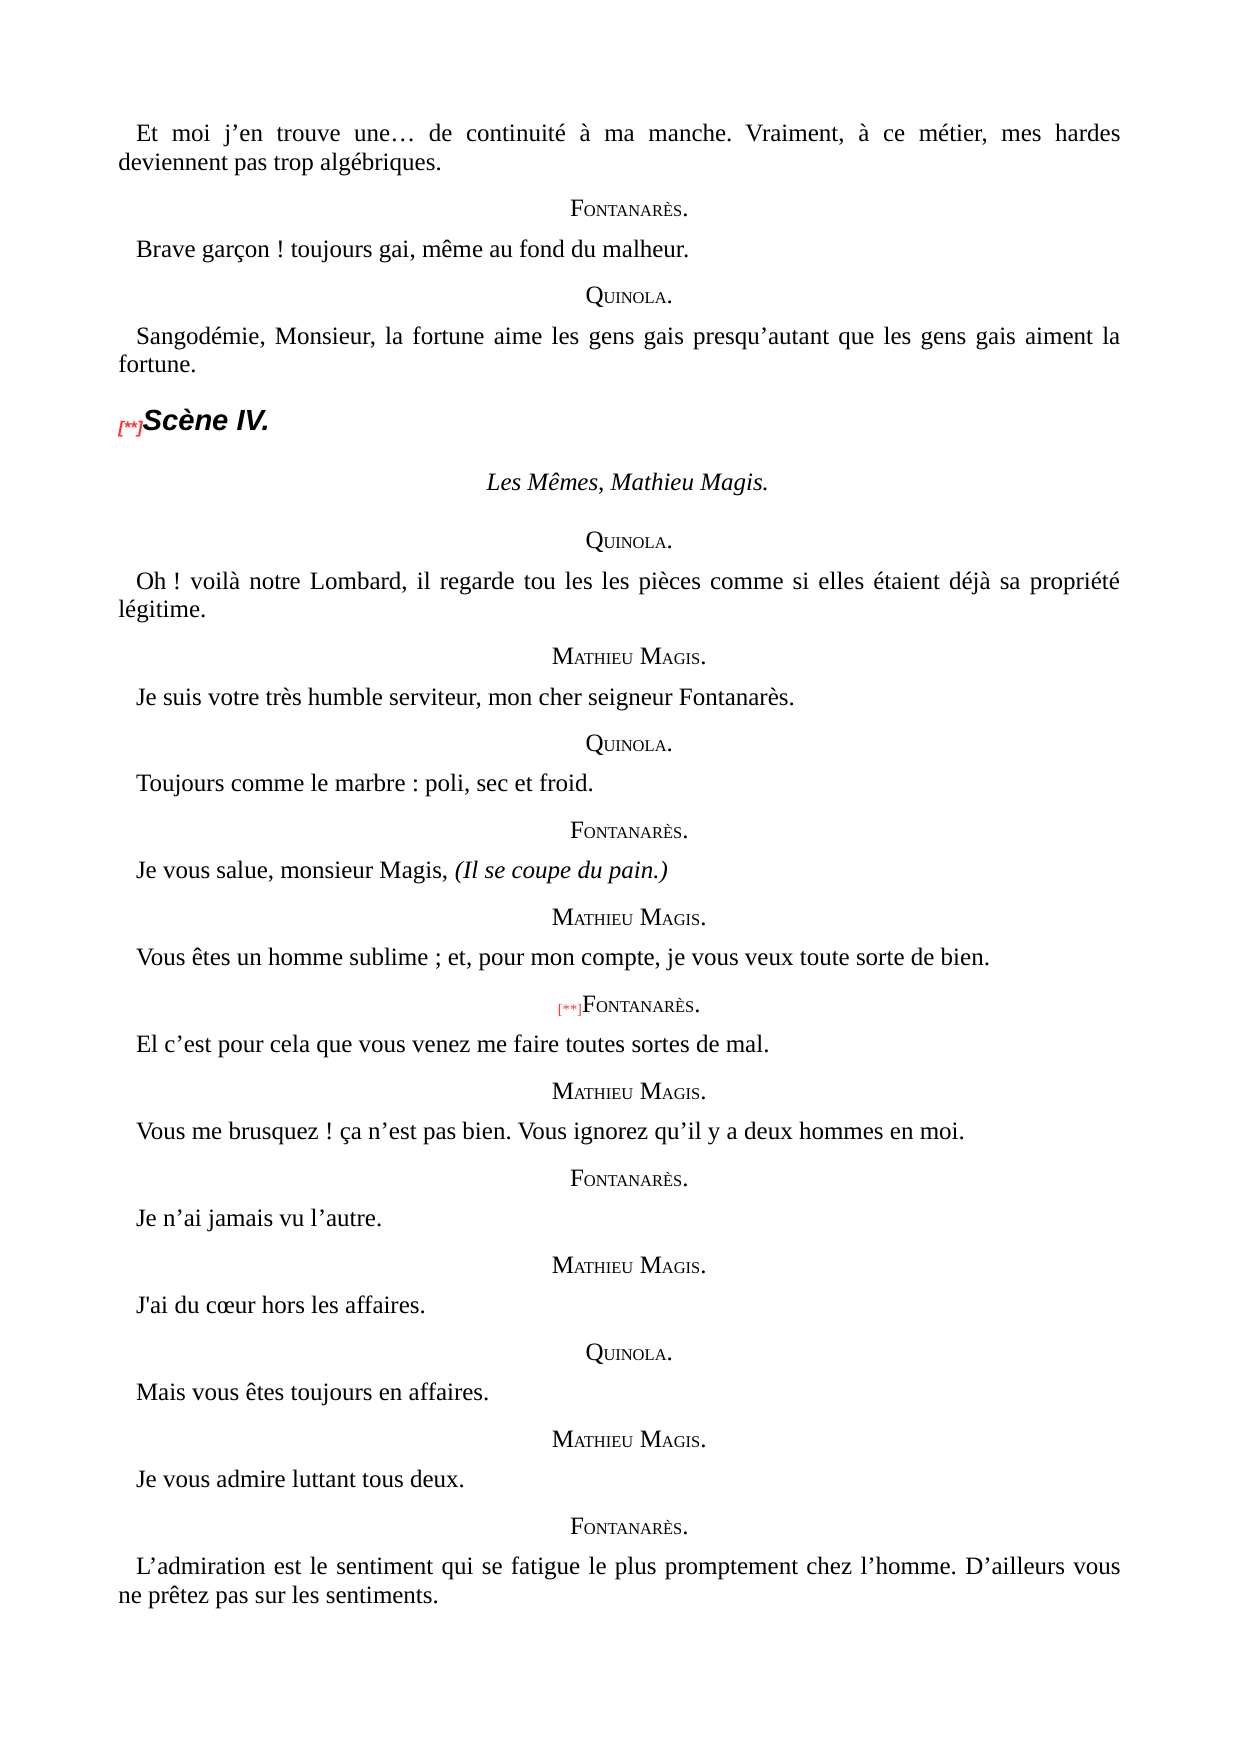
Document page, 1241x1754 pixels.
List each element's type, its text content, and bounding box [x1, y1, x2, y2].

text El c’est pour cela que vous venez me faire toutes sortes de mal. [118, 1029, 1122, 1058]
text Quinola. [118, 280, 1122, 309]
text Mathieu Magis. [118, 1076, 1122, 1105]
text Oh ! voilà notre Lombard, il regarde tou les les pièces comme si elles étaient déjà sa propriété légitime. [118, 566, 1122, 623]
text Et moi j’en trouve une… de continuité à ma manche. Vraiment, à ce métier, mes hardes deviennent pas trop algébriques. [118, 118, 1122, 176]
text Fontanarès. [118, 1163, 1122, 1192]
text Brave garçon ! toujours gai, même au fond du malheur. [118, 234, 1122, 263]
text Je suis votre très humble serviteur, mon cher seigneur Fontanarès. [118, 682, 1122, 710]
text Mathieu Magis. [118, 641, 1122, 670]
text Quinola. [118, 1337, 1122, 1366]
text Je vous admire luttant tous deux. [118, 1464, 1122, 1493]
text Mathieu Magis. [118, 1250, 1122, 1279]
subtitle [**]Scène IV. [118, 403, 1122, 437]
text L’admiration est le sentiment qui se fatigue le plus promptement chez l’homme. D’ailleurs vous ne prêtez pas sur les sentiments. [118, 1551, 1122, 1609]
text Vous me brusquez ! ça n’est pas bien. Vous ignorez qu’il y a deux hommes en moi. [118, 1116, 1122, 1145]
text Fontanarès. [118, 193, 1122, 222]
text Fontanarès. [118, 1511, 1122, 1539]
text J'ai du cœur hors les affaires. [118, 1290, 1122, 1319]
text Fontanarès. [118, 815, 1122, 844]
text Les Mêmes, Mathieu Magis. [118, 467, 1122, 496]
text Je n’ai jamais vu l’autre. [118, 1203, 1122, 1232]
text Mathieu Magis. [118, 1424, 1122, 1453]
text Mathieu Magis. [118, 902, 1122, 931]
text Toujours comme le marbre : poli, sec et froid. [118, 768, 1122, 797]
text [**]Fontanarès. [118, 989, 1122, 1018]
text Quinola. [118, 728, 1122, 757]
text Mais vous êtes toujours en affaires. [118, 1377, 1122, 1406]
text Quinola. [118, 525, 1122, 554]
text Sangodémie, Monsieur, la fortune aime les gens gais presqu’autant que les gens gais aiment la fortune. [118, 321, 1122, 378]
text Vous êtes un homme sublime ; et, pour mon compte, je vous veux toute sorte de bien. [118, 942, 1122, 971]
text Je vous salue, monsieur Magis, (Il se coupe du pain.) [118, 856, 1122, 884]
